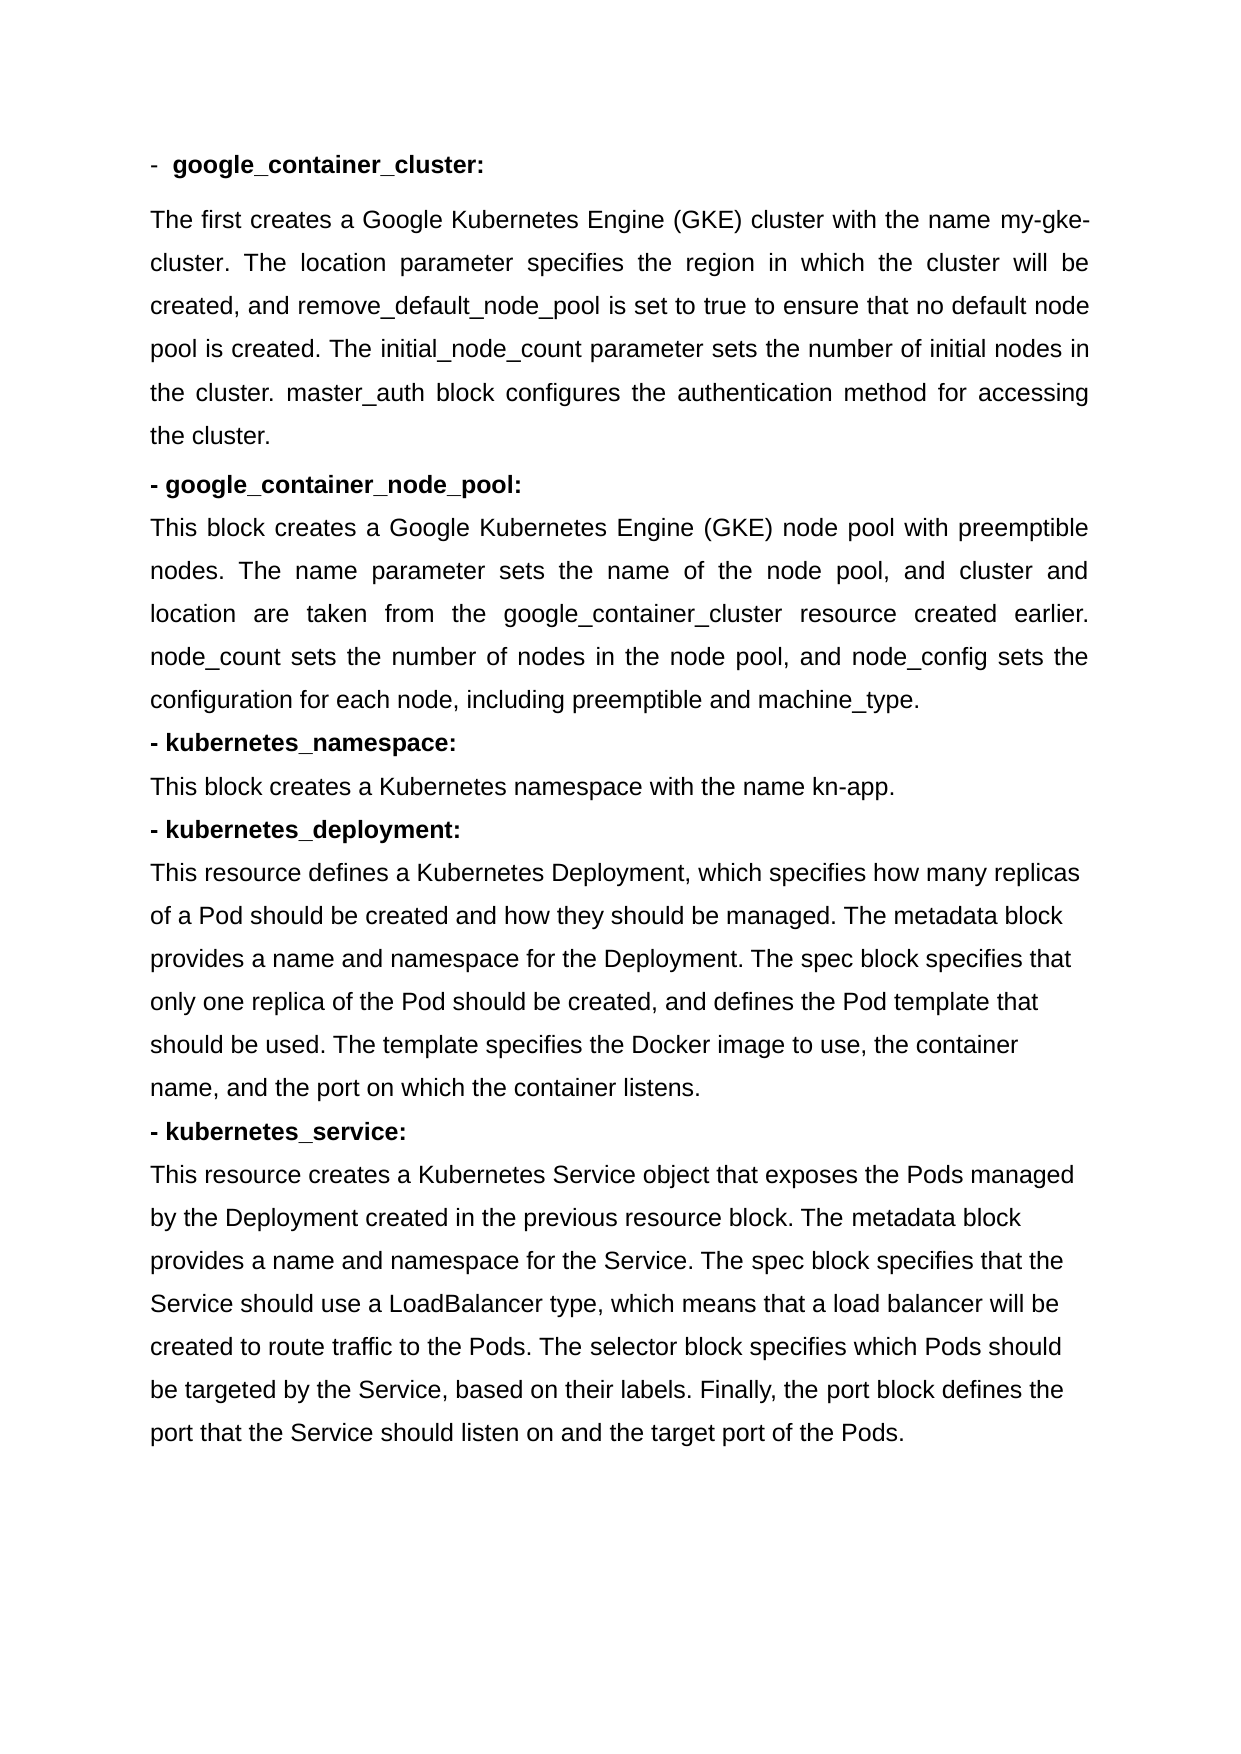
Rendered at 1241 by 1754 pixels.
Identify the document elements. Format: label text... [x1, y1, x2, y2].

text The first creates a Google Kubernetes Engine (GKE) cluster with the name my-gke-cluster. The location parameter specifies the region in which the cluster will be created, and remove_default_node_pool is set to true to ensure that no default node pool is created. The initial_node_count parameter sets the number of initial nodes in the cluster. master_auth block configures the authentication method for accessing the cluster. [150, 205, 1091, 449]
text - google_container_cluster: [150, 150, 1091, 179]
text - google_container_node_pool: [150, 470, 1091, 498]
text This block creates a Google Kubernetes Engine (GKE) node pool with preemptible nodes. The name parameter sets the name of the node pool, and cluster and location are taken from the google_container_cluster resource created earlier. node_count sets the number of nodes in the node pool, and node_config sets the configuration for each node, including preemptible and machine_type. [150, 513, 1091, 714]
text This resource creates a Kubernetes Service object that exposes the Pods managed by the Deployment created in the previous resource block. The metadata block provides a name and namespace for the Service. The spec block specifies that the Service should use a LoadBalancer type, which means that a load balancer will be created to route traffic to the Pods. The selector block specifies which Pods should be targeted by the Service, based on their labels. Finally, the port block defines the port that the Service should listen on and the target port of the Pods. [150, 1160, 1091, 1447]
text - kubernetes_namespace: [150, 728, 1091, 757]
text - kubernetes_deployment: [150, 815, 1091, 843]
text - kubernetes_service: [150, 1117, 1091, 1145]
text This block creates a Kubernetes namespace with the name kn-app. [150, 772, 1091, 800]
text This resource defines a Kubernetes Deployment, which specifies how many replicas of a Pod should be created and how they should be managed. The metadata block provides a name and namespace for the Deployment. The spec block specifies that only one replica of the Pod should be created, and defines the Pod template that should be used. The template specifies the Docker image to use, the container name, and the port on which the container listens. [150, 858, 1091, 1102]
